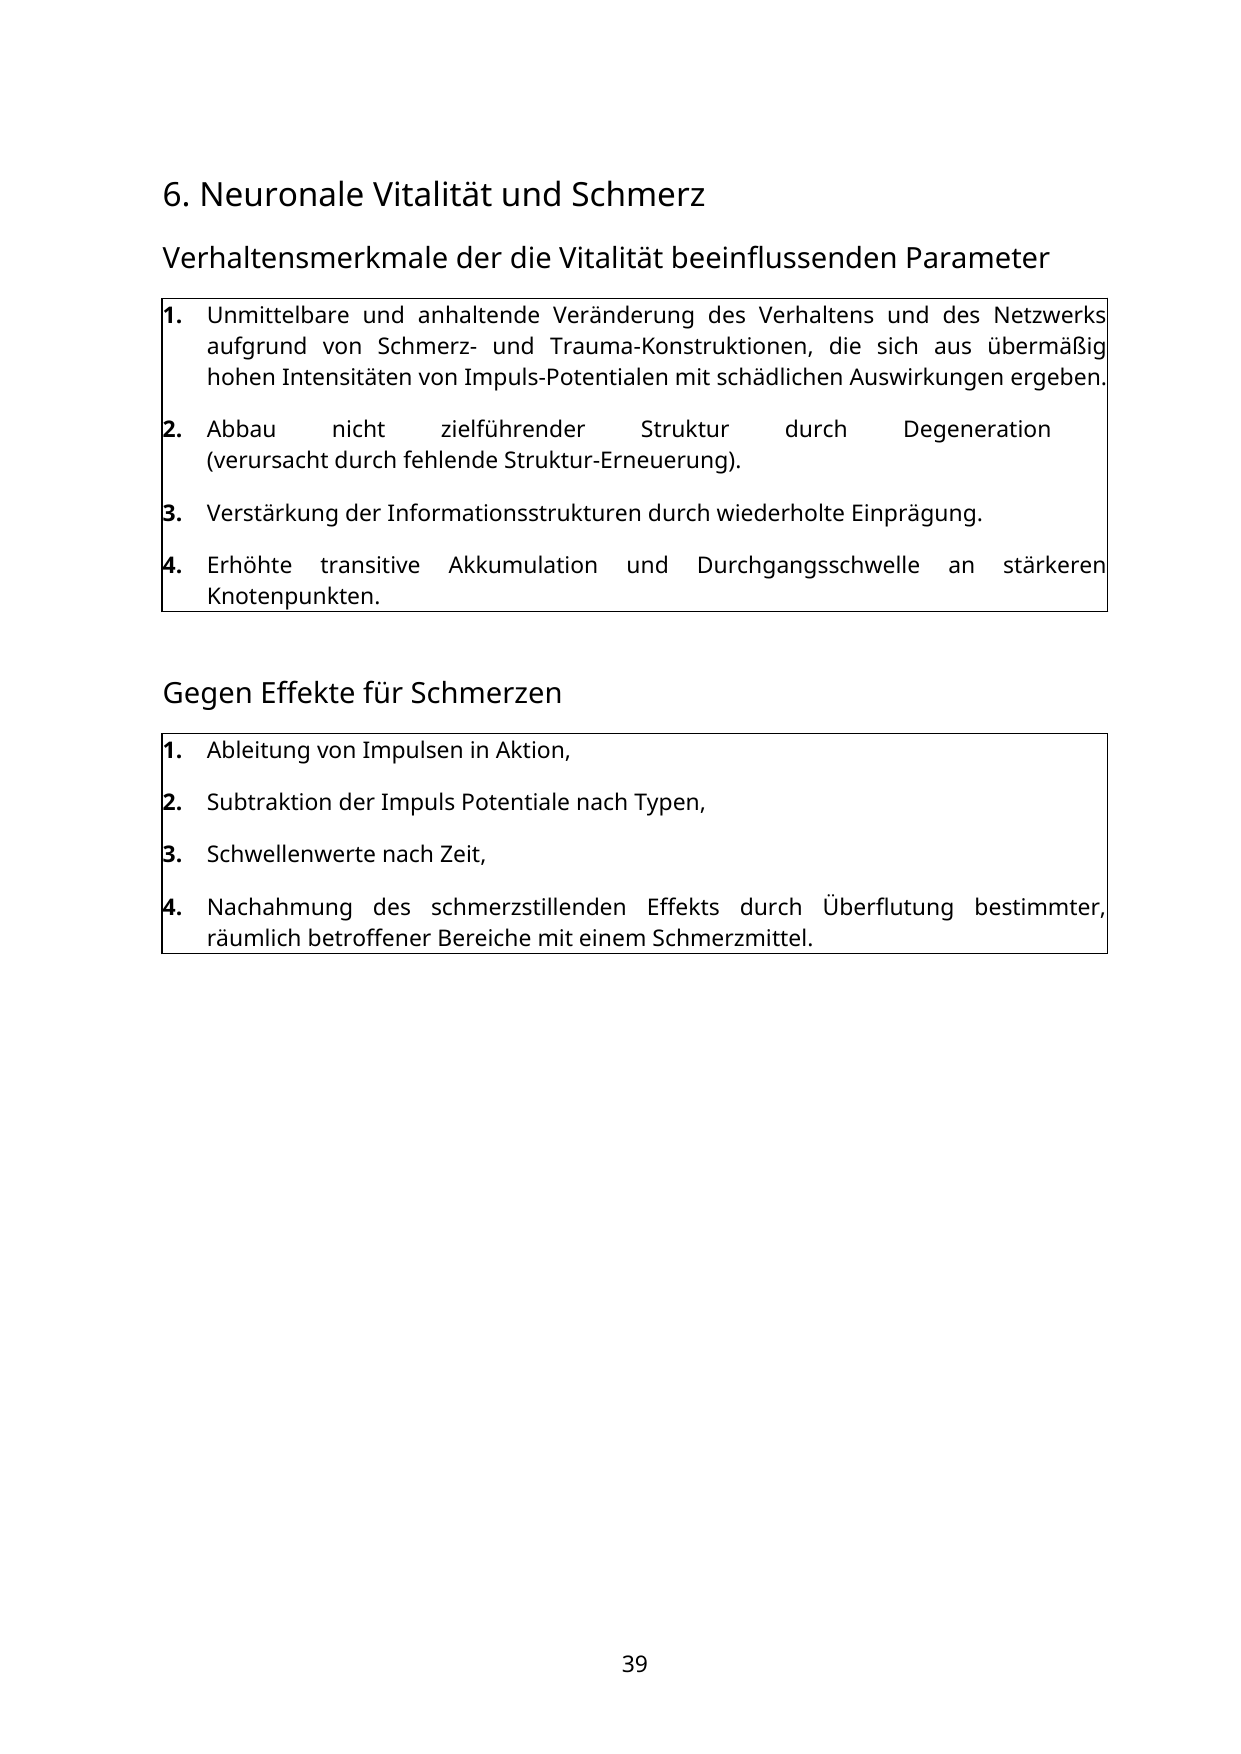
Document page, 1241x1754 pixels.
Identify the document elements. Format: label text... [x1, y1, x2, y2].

subtitle Gegen Effekte für Schmerzen [162, 633, 1090, 712]
subtitle 6. Neuronale Vitalität und Schmerz [162, 171, 1090, 216]
list Abbau nicht zielführender Struktur durch Degeneration (verursacht durch fehlende Struktur-Erneuerung). [163, 412, 1107, 476]
list Ableitung von Impulsen in Aktion, [163, 734, 1107, 766]
subtitle Verhaltensmerkmale der die Vitalität beeinflussenden Parameter [162, 237, 1090, 277]
list Nachahmung des schmerzstillenden Effekts durch Überflutung bestimmter, räumlich betroffener Bereiche mit einem Schmerzmittel. [163, 889, 1107, 953]
list Subtraktion der Impuls Potentiale nach Typen, [163, 785, 1107, 818]
list Erhöhte transitive Akkumulation und Durchgangsschwelle an stärkeren Knotenpunkten. [163, 548, 1107, 611]
list Verstärkung der Informationsstrukturen durch wiederholte Einprägung. [163, 496, 1107, 528]
list Schwellenwerte nach Zeit, [163, 837, 1107, 870]
list Unmittelbare und anhaltende Veränderung des Verhaltens und des Netzwerks aufgrund von Schmerz- und Trauma-Konstruktionen, die sich aus übermäßig hohen Intensitäten von Impuls-Potentialen mit schädlichen Auswirkungen ergeben. [163, 299, 1107, 392]
